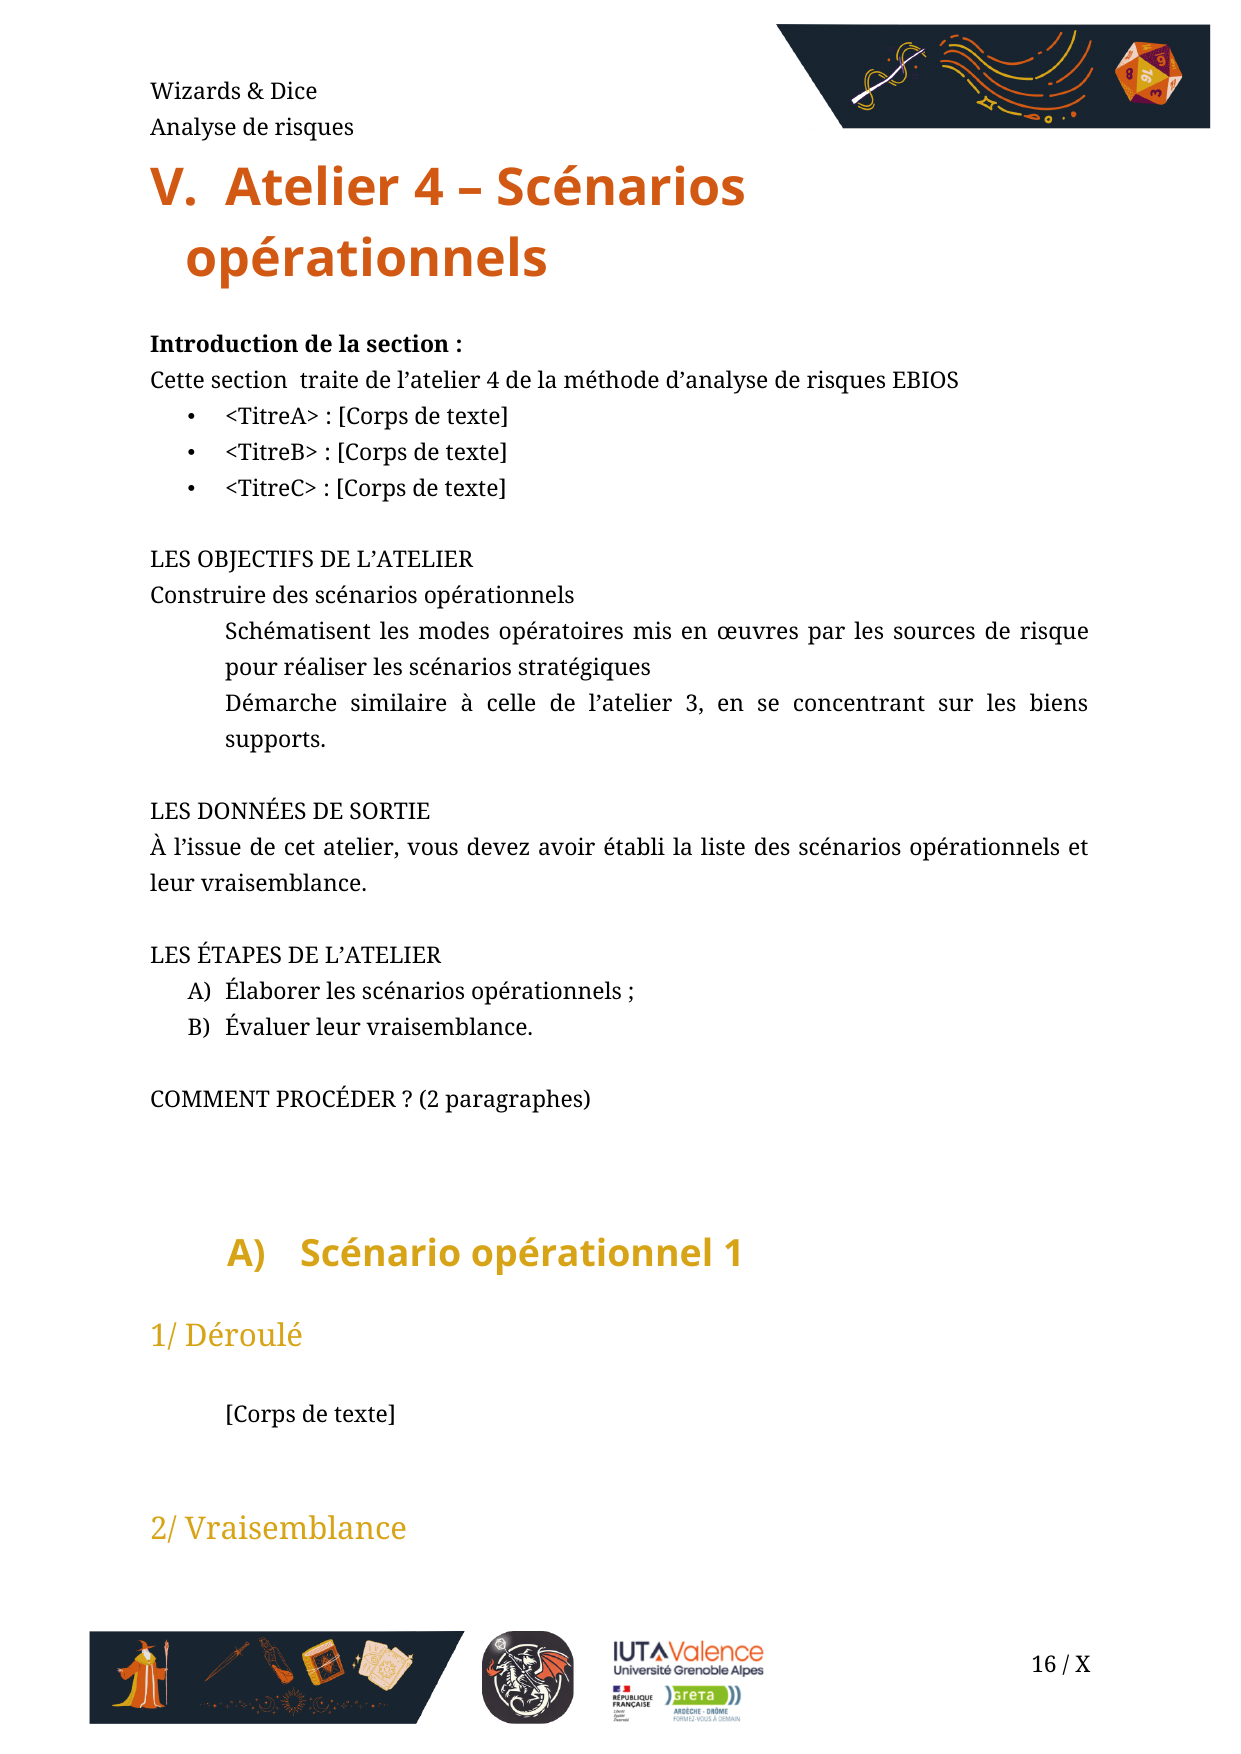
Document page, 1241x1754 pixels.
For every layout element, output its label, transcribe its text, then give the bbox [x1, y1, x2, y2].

list Élaborer les scénarios opérationnels ; [187, 975, 1090, 1006]
text LES OBJECTIFS DE L’ATELIER [150, 543, 1090, 575]
subtitle Atelier 4 – Scénarios opérationnels [150, 150, 1090, 292]
picture [771, 21, 1218, 131]
list Évaluer leur vraisemblance. [187, 1011, 1090, 1042]
text LES DONNÉES DE SORTIE [150, 795, 1090, 826]
text Introduction de la section : [150, 328, 1090, 359]
subtitle Scénario opérationnel 1 [227, 1226, 1090, 1277]
list <TitreC> : [Corps de texte] [187, 472, 1090, 503]
text [Corps de texte] [150, 1398, 1090, 1429]
subtitle Vraisemblance [150, 1506, 1090, 1548]
list <TitreB> : [Corps de texte] [187, 436, 1090, 467]
text Schématisent les modes opératoires mis en œuvres par les sources de risque pour réaliser les scénarios stratégiques [225, 615, 1090, 682]
text COMMENT PROCÉDER ? (2 paragraphes) [150, 1082, 1090, 1114]
picture [81, 1620, 788, 1733]
text Construire des scénarios opérationnels [150, 579, 1090, 611]
text Démarche similaire à celle de l’atelier 3, en se concentrant sur les biens supports. [225, 687, 1090, 754]
text À l’issue de cet atelier, vous devez avoir établi la liste des scénarios opérationnels et leur vraisemblance. [150, 831, 1090, 898]
subtitle Déroulé [150, 1313, 1090, 1356]
list <TitreA> : [Corps de texte] [187, 400, 1090, 431]
text LES ÉTAPES DE L’ATELIER [150, 939, 1090, 970]
text Cette section traite de l’atelier 4 de la méthode d’analyse de risques EBIOS [150, 364, 1090, 395]
